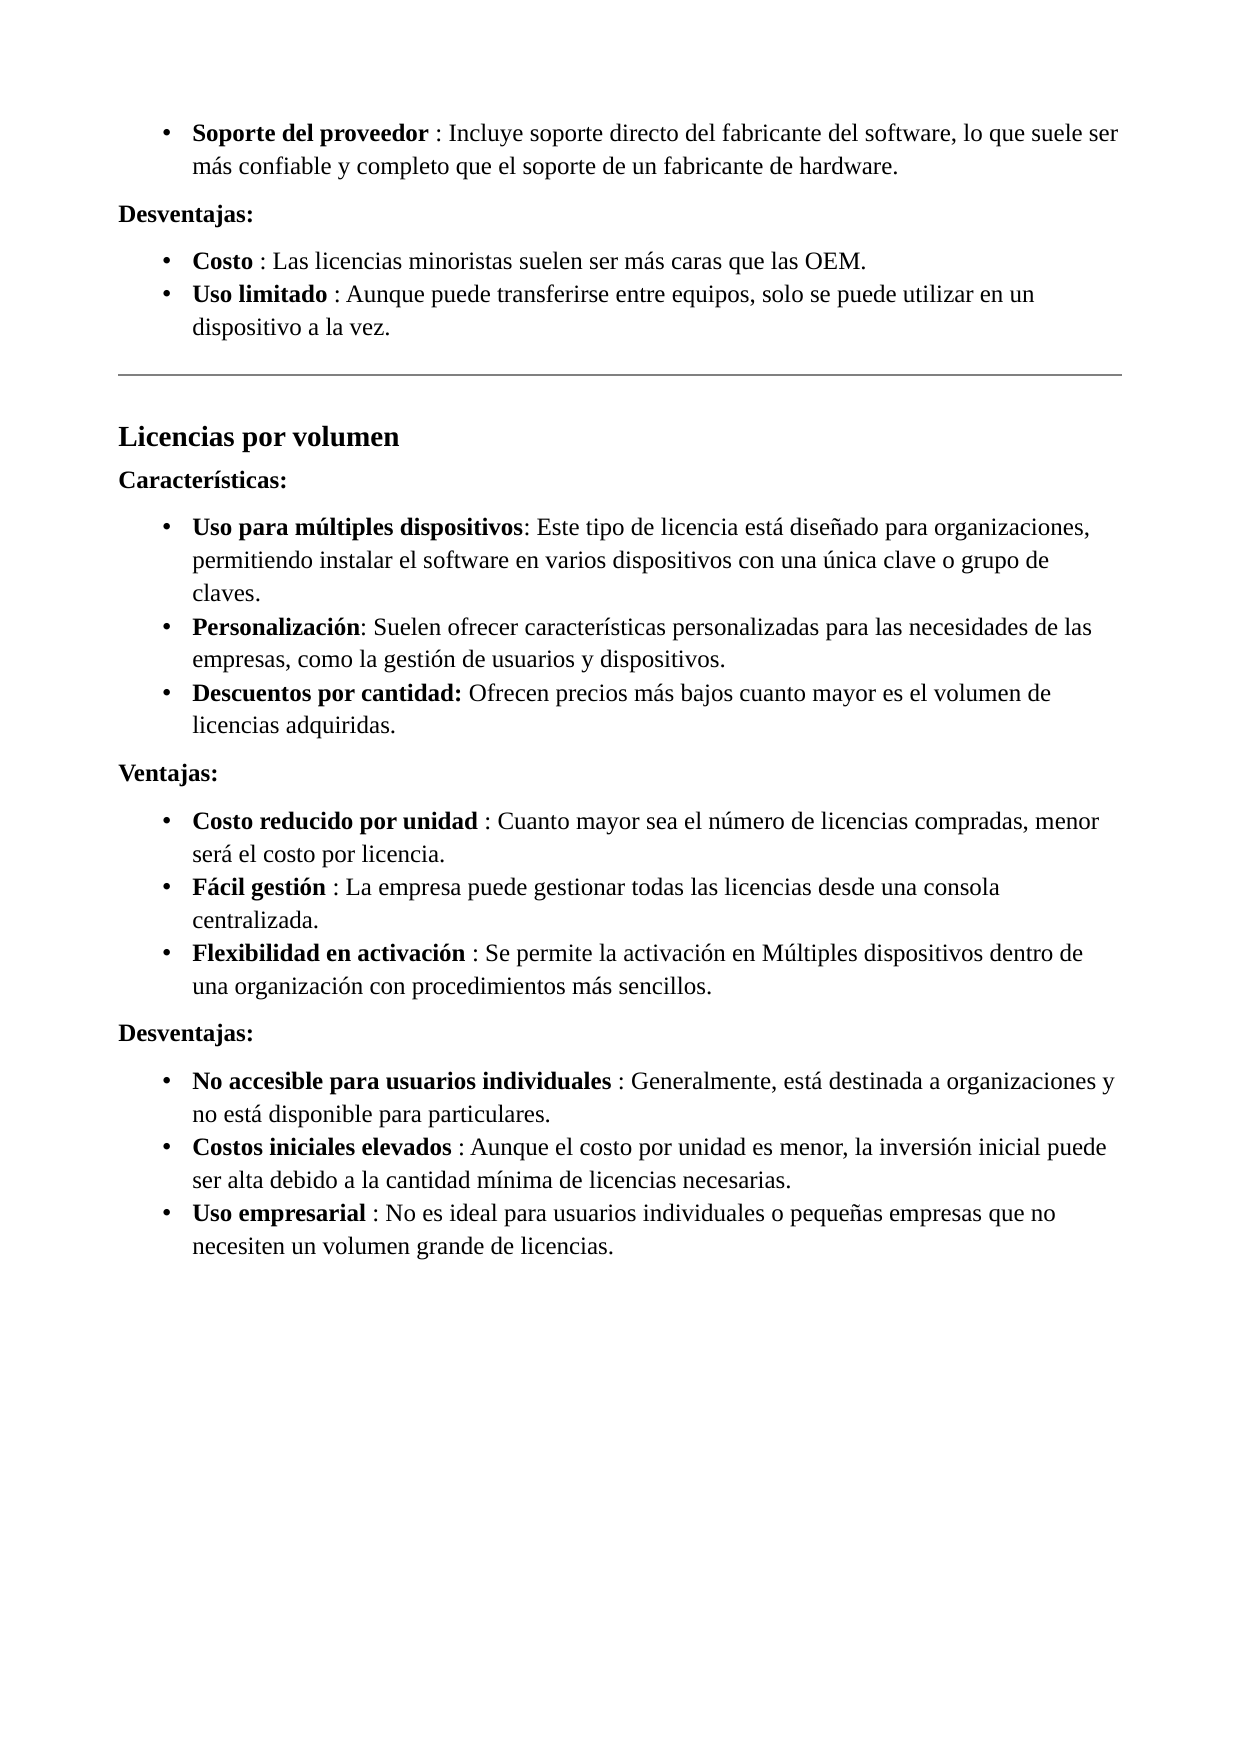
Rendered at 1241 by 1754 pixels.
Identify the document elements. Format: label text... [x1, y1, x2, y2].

list Uso limitado : Aunque puede transferirse entre equipos, solo se puede utilizar en un dispositivo a la vez. [162, 279, 1122, 341]
text Ventajas: [118, 758, 1122, 787]
list Costo : Las licencias minoristas suelen ser más caras que las OEM. [162, 246, 1122, 275]
list Costos iniciales elevados : Aunque el costo por unidad es menor, la inversión inicial puede ser alta debido a la cantidad mínima de licencias necesarias. [162, 1132, 1122, 1194]
list Flexibilidad en activación : Se permite la activación en Múltiples dispositivos dentro de una organización con procedimientos más sencillos. [162, 938, 1122, 1000]
list Soporte del proveedor : Incluye soporte directo del fabricante del software, lo que suele ser más confiable y completo que el soporte de un fabricante de hardware. [162, 118, 1122, 180]
list No accesible para usuarios individuales : Generalmente, está destinada a organizaciones y no está disponible para particulares. [162, 1066, 1122, 1128]
list Costo reducido por unidad : Cuanto mayor sea el número de licencias compradas, menor será el costo por licencia. [162, 806, 1122, 868]
list Personalización: Suelen ofrecer características personalizadas para las necesidades de las empresas, como la gestión de usuarios y dispositivos. [162, 612, 1122, 673]
text Desventajas: [118, 199, 1122, 227]
list Uso para múltiples dispositivos: Este tipo de licencia está diseñado para organizaciones, permitiendo instalar el software en varios dispositivos con una única clave o grupo de claves. [162, 512, 1122, 607]
subtitle Licencias por volumen [118, 419, 1122, 452]
list Descuentos por cantidad: Ofrecen precios más bajos cuanto mayor es el volumen de licencias adquiridas. [162, 678, 1122, 739]
list Fácil gestión : La empresa puede gestionar todas las licencias desde una consola centralizada. [162, 872, 1122, 934]
text Desventajas: [118, 1018, 1122, 1047]
text Características: [118, 465, 1122, 494]
list Uso empresarial : No es ideal para usuarios individuales o pequeñas empresas que no necesiten un volumen grande de licencias. [162, 1198, 1122, 1260]
